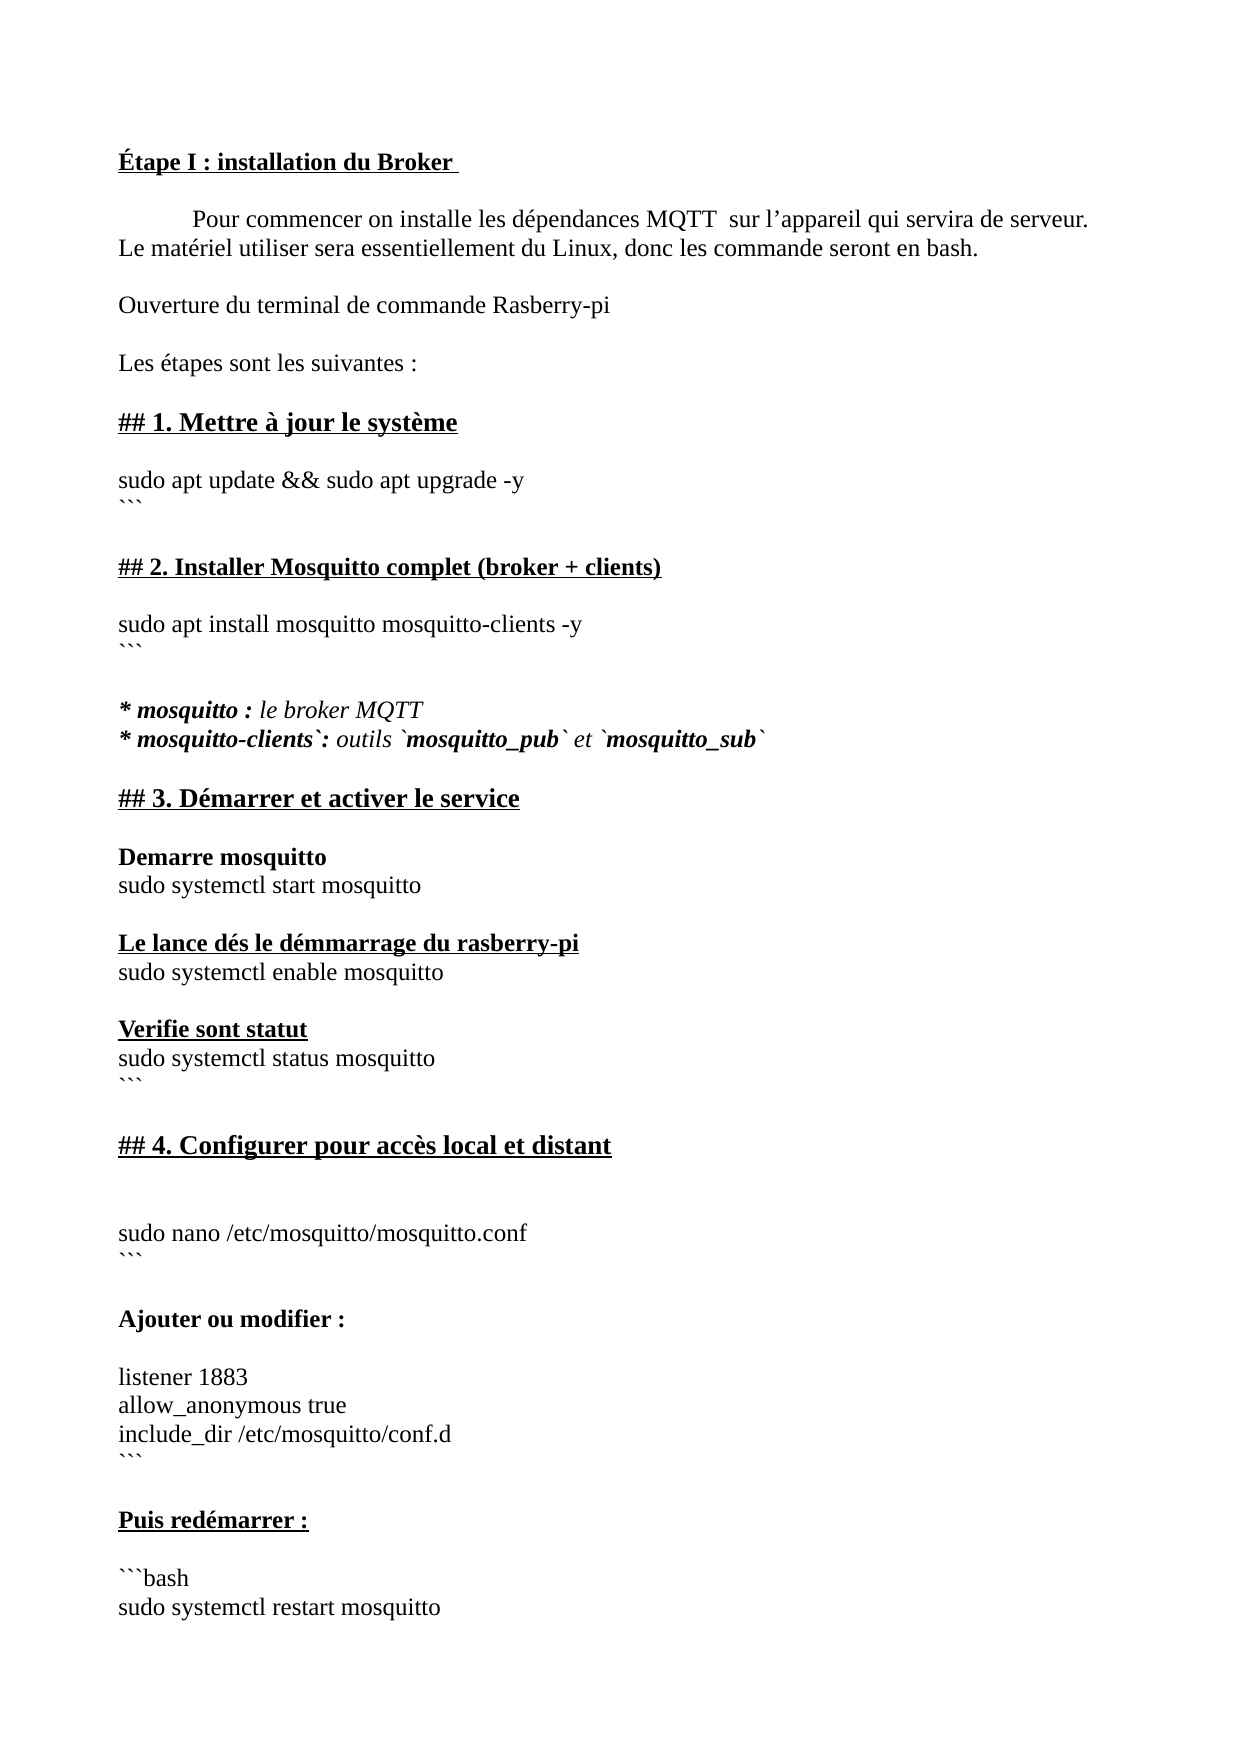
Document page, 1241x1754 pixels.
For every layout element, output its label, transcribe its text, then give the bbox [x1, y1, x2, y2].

text Ouverture du terminal de commande Rasberry-pi [118, 291, 1122, 319]
text Le lance dés le démmarrage du rasberry-pi [118, 928, 1122, 957]
text sudo nano /etc/mosquitto/mosquitto.conf [118, 1218, 1122, 1247]
text sudo systemctl start mosquitto [118, 870, 1122, 899]
text sudo systemctl restart mosquitto [118, 1592, 1122, 1620]
text ## 2. Installer Mosquitto complet (broker + clients) [118, 552, 1122, 581]
text Ajouter ou modifier : [118, 1304, 1122, 1333]
text sudo systemctl enable mosquitto [118, 957, 1122, 985]
text ``` [118, 638, 1122, 667]
text Verifie sont statut [118, 1014, 1122, 1043]
text * mosquitto-clients`: outils `mosquitto_pub` et `mosquitto_sub` [118, 724, 1122, 753]
text Demarre mosquitto [118, 842, 1122, 870]
text ``` [118, 1448, 1122, 1477]
text ```bash [118, 1563, 1122, 1592]
text ## 4. Configurer pour accès local et distant [118, 1129, 1122, 1160]
text allow_anonymous true [118, 1390, 1122, 1419]
text Étape I : installation du Broker [118, 147, 1122, 176]
text sudo apt update && sudo apt upgrade -y [118, 466, 1122, 494]
text ``` [118, 1247, 1122, 1275]
text ## 1. Mettre à jour le système [118, 406, 1122, 437]
text listener 1883 [118, 1362, 1122, 1390]
text sudo systemctl status mosquitto [118, 1043, 1122, 1072]
text sudo apt install mosquitto mosquitto-clients -y [118, 609, 1122, 638]
text ## 3. Démarrer et activer le service [118, 782, 1122, 813]
text ``` [118, 494, 1122, 523]
text Pour commencer on installe les dépendances MQTT sur l’appareil qui servira de serveur. [118, 204, 1122, 233]
text * mosquitto : le broker MQTT [118, 696, 1122, 724]
text Les étapes sont les suivantes : [118, 348, 1122, 377]
text ``` [118, 1072, 1122, 1100]
text Le matériel utiliser sera essentiellement du Linux, donc les commande seront en bash. [118, 233, 1122, 262]
text include_dir /etc/mosquitto/conf.d [118, 1419, 1122, 1448]
text Puis redémarrer : [118, 1505, 1122, 1534]
